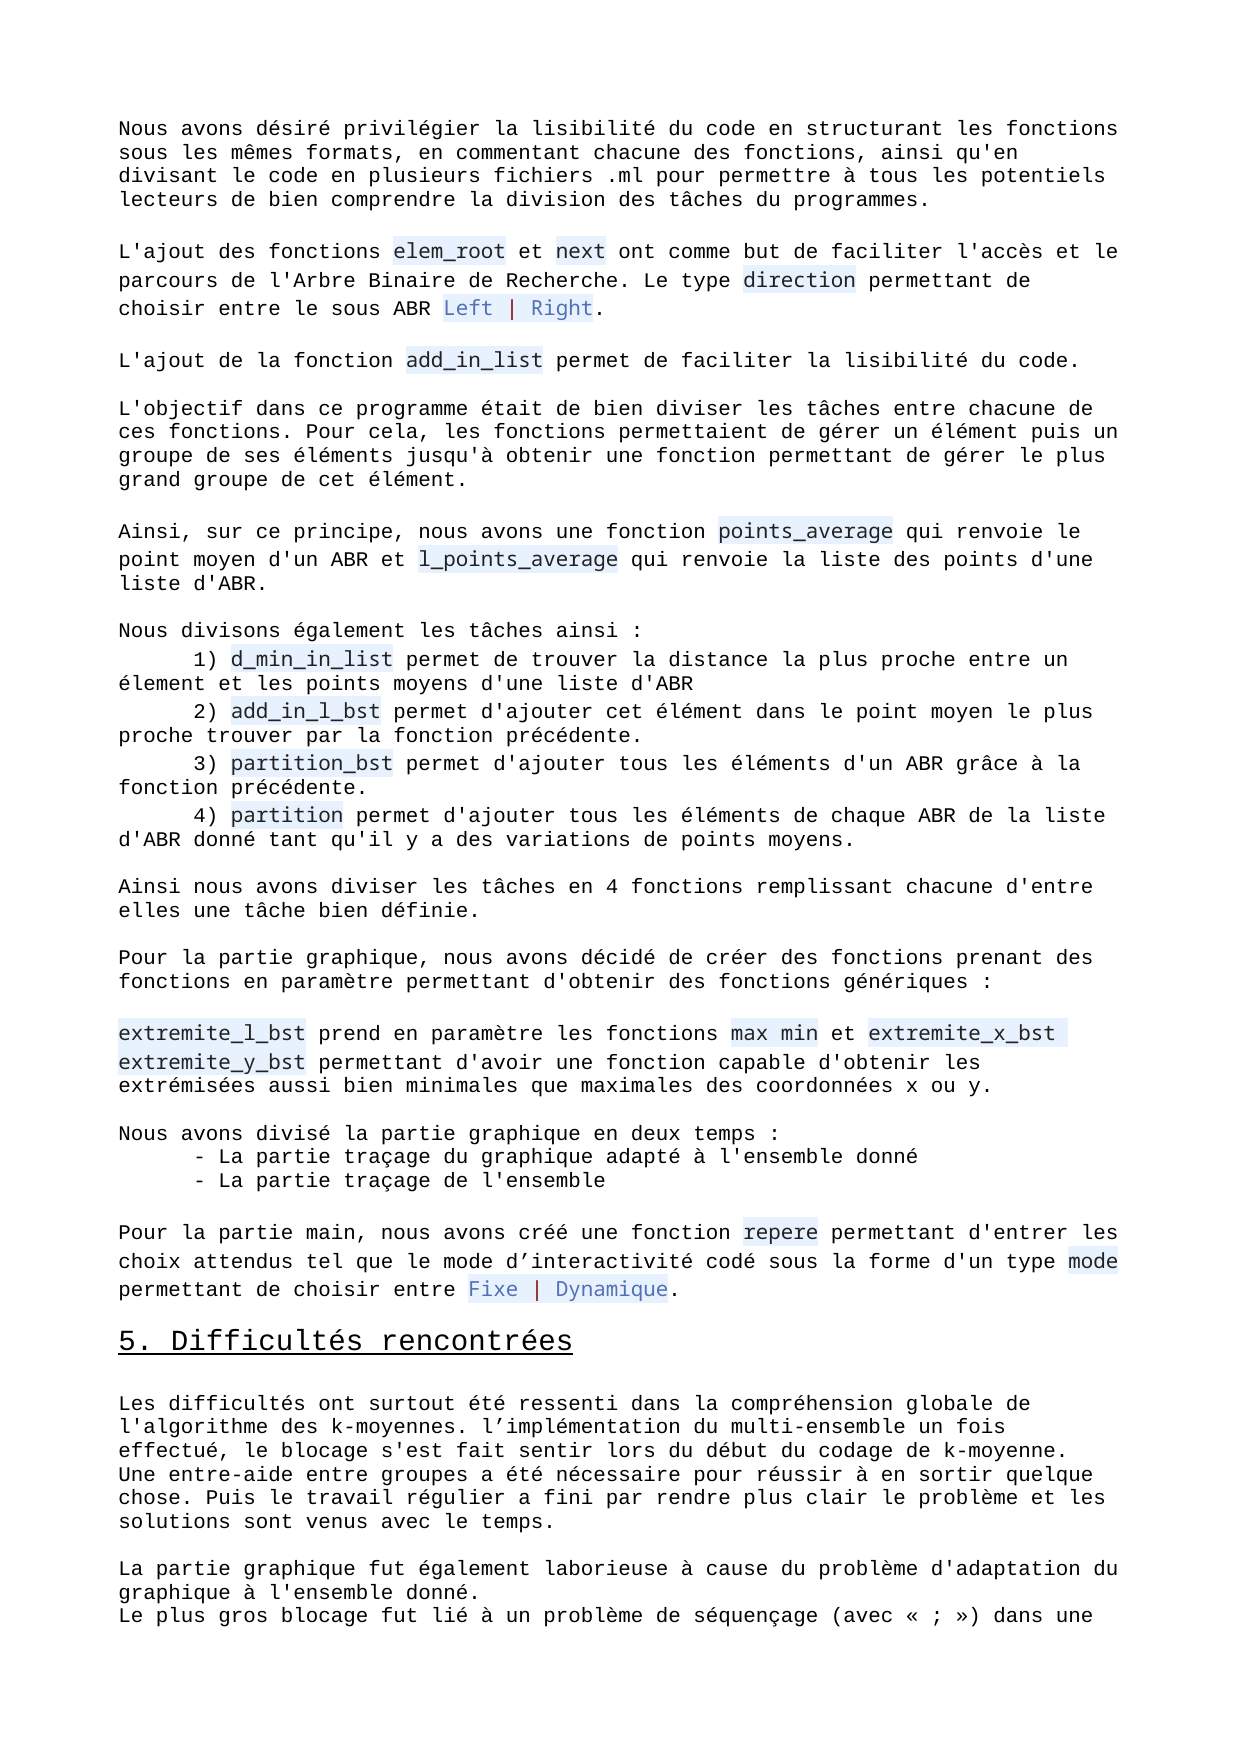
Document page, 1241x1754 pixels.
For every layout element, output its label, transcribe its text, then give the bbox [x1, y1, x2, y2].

text - La partie traçage du graphique adapté à l'ensemble donné [118, 1146, 1122, 1170]
text permettant de choisir entre Fixe | Dynamique. [118, 1274, 1122, 1303]
text L'ajout des fonctions elem_root et next ont comme but de faciliter l'accès et le parcours de l'Arbre Binaire de Recherche. Le type direction permettant de choisir entre le sous ABR Left | Right. [118, 236, 1122, 322]
text Nous avons divisé la partie graphique en deux temps : [118, 1123, 1122, 1146]
text Pour la partie main, nous avons créé une fonction repere permettant d'entrer les choix attendus tel que le mode d’interactivité codé sous la forme d'un type mode [118, 1217, 1122, 1274]
text L'objectif dans ce programme était de bien diviser les tâches entre chacune de ces fonctions. Pour cela, les fonctions permettaient de gérer un élément puis un groupe de ses éléments jusqu'à obtenir une fonction permettant de gérer le plus grand groupe de cet élément. [118, 398, 1122, 492]
text extremite_l_bst prend en paramètre les fonctions max min et extremite_x_bst extremite_y_bst permettant d'avoir une fonction capable d'obtenir les extrémisées aussi bien minimales que maximales des coordonnées x ou y. [118, 1018, 1122, 1099]
text Ainsi nous avons diviser les tâches en 4 fonctions remplissant chacune d'entre elles une tâche bien définie. [118, 876, 1122, 924]
text Ainsi, sur ce principe, nous avons une fonction points_average qui renvoie le point moyen d'un ABR et l_points_average qui renvoie la liste des points d'une liste d'ABR. [118, 516, 1122, 597]
text Pour la partie graphique, nous avons décidé de créer des fonctions prenant des fonctions en paramètre permettant d'obtenir des fonctions génériques : [118, 947, 1122, 995]
text 1) d_min_in_list permet de trouver la distance la plus proche entre un élement et les points moyens d'une liste d'ABR [118, 644, 1122, 696]
text Nous divisons également les tâches ainsi : [118, 620, 1122, 644]
text Une entre-aide entre groupes a été nécessaire pour réussir à en sortir quelque chose. Puis le travail régulier a fini par rendre plus clair le problème et les solutions sont venus avec le temps. [118, 1463, 1122, 1534]
text Le plus gros blocage fut lié à un problème de séquençage (avec « ; ») dans une [118, 1605, 1122, 1629]
text 5. Difficultés rencontrées [118, 1327, 1122, 1359]
text L'ajout de la fonction add_in_list permet de faciliter la lisibilité du code. [118, 346, 1122, 374]
text 2) add_in_l_bst permet d'ajouter cet élément dans le point moyen le plus proche trouver par la fonction précédente. [118, 696, 1122, 748]
text Les difficultés ont surtout été ressenti dans la compréhension globale de l'algorithme des k-moyennes. l’implémentation du multi-ensemble un fois effectué, le blocage s'est fait sentir lors du début du codage de k-moyenne. [118, 1393, 1122, 1463]
text - La partie traçage de l'ensemble [118, 1170, 1122, 1194]
text 3) partition_bst permet d'ajouter tous les éléments d'un ABR grâce à la fonction précédente. [118, 748, 1122, 801]
text La partie graphique fut également laborieuse à cause du problème d'adaptation du graphique à l'ensemble donné. [118, 1558, 1122, 1605]
text Nous avons désiré privilégier la lisibilité du code en structurant les fonctions sous les mêmes formats, en commentant chacune des fonctions, ainsi qu'en divisant le code en plusieurs fichiers .ml pour permettre à tous les potentiels lecteurs de bien comprendre la division des tâches du programmes. [118, 118, 1122, 213]
text 4) partition permet d'ajouter tous les éléments de chaque ABR de la liste d'ABR donné tant qu'il y a des variations de points moyens. [118, 801, 1122, 853]
